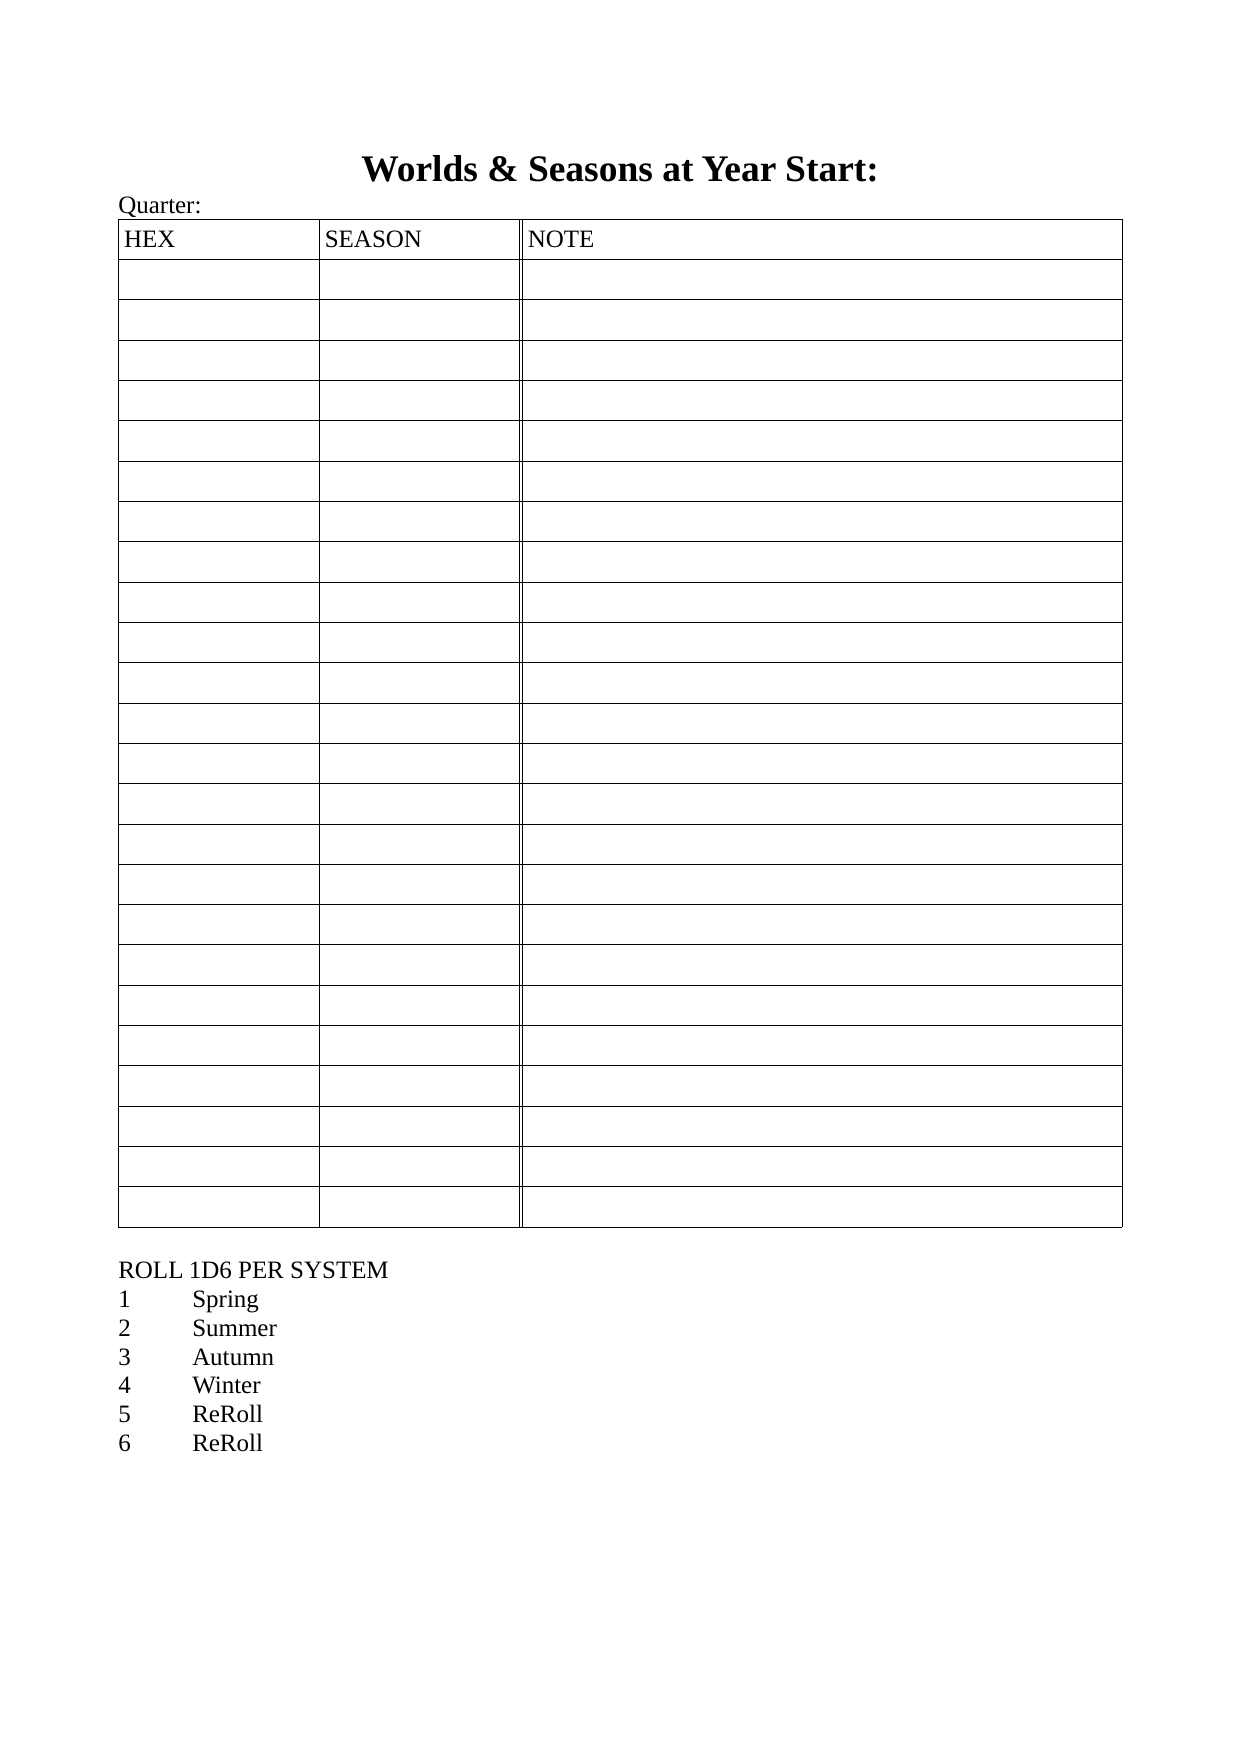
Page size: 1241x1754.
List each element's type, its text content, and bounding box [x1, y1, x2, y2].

table_cell [523, 704, 1122, 743]
table_cell [320, 704, 519, 743]
table_cell [320, 341, 519, 380]
table_cell [523, 784, 1122, 823]
text 4 Winter [118, 1370, 1122, 1399]
table_header SEASON [320, 220, 519, 259]
table_cell [523, 542, 1122, 582]
table_cell [119, 704, 319, 743]
table_cell [119, 542, 319, 582]
table_cell [119, 341, 319, 380]
table_cell [119, 381, 319, 420]
table_cell [523, 1187, 1122, 1227]
table_cell [320, 300, 519, 340]
table_cell [523, 945, 1122, 985]
table_cell [523, 381, 1122, 420]
table_cell [320, 784, 519, 823]
table_cell [523, 260, 1122, 299]
table_cell [119, 865, 319, 904]
table_cell [320, 542, 519, 582]
table_cell [119, 905, 319, 944]
table_cell [119, 663, 319, 702]
text 6 ReRoll [118, 1428, 1122, 1457]
table_cell [320, 986, 519, 1025]
table_cell [320, 865, 519, 904]
table_cell [119, 583, 319, 622]
table_cell [119, 1066, 319, 1106]
table_cell [523, 341, 1122, 380]
table_cell [523, 905, 1122, 944]
table_cell [320, 1066, 519, 1106]
table_cell [523, 300, 1122, 340]
table_cell [119, 421, 319, 461]
table_cell [523, 663, 1122, 702]
table_cell [320, 1107, 519, 1146]
table_header HEX [119, 220, 319, 259]
table_cell [523, 1066, 1122, 1106]
text Quarter: [118, 190, 1122, 219]
table_cell [320, 583, 519, 622]
table_cell [320, 1187, 519, 1227]
table_cell [320, 421, 519, 461]
text 2 Summer [118, 1313, 1122, 1342]
table_cell [119, 300, 319, 340]
table_cell [119, 784, 319, 823]
table_cell [320, 825, 519, 864]
table_cell [523, 825, 1122, 864]
table_cell [320, 623, 519, 662]
table_cell [523, 986, 1122, 1025]
table_cell [523, 1107, 1122, 1146]
table_cell [523, 1147, 1122, 1186]
text 3 Autumn [118, 1342, 1122, 1370]
table_cell [320, 1026, 519, 1065]
table_cell [320, 260, 519, 299]
table_cell [119, 1147, 319, 1186]
table_cell [119, 744, 319, 783]
table_cell [119, 260, 319, 299]
text 1 Spring [118, 1284, 1122, 1313]
table_cell [119, 1107, 319, 1146]
table_cell [320, 663, 519, 702]
table_cell [523, 583, 1122, 622]
table_cell [320, 945, 519, 985]
table_cell [523, 421, 1122, 461]
table_cell [119, 502, 319, 541]
table_cell [320, 502, 519, 541]
text Worlds & Seasons at Year Start: [118, 147, 1122, 190]
table_cell [523, 744, 1122, 783]
text 5 ReRoll [118, 1399, 1122, 1428]
table_cell [523, 623, 1122, 662]
table_cell [119, 1187, 319, 1227]
table_cell [320, 905, 519, 944]
table_cell [119, 825, 319, 864]
table_cell [320, 744, 519, 783]
table_cell [523, 502, 1122, 541]
table_cell [320, 462, 519, 501]
table_cell [119, 462, 319, 501]
table_header NOTE [523, 220, 1122, 259]
table_cell [119, 1026, 319, 1065]
text ROLL 1D6 PER SYSTEM [118, 1255, 1122, 1284]
table_cell [119, 986, 319, 1025]
table_cell [523, 1026, 1122, 1065]
table_cell [119, 945, 319, 985]
table_cell [523, 865, 1122, 904]
table_cell [119, 623, 319, 662]
table_cell [523, 462, 1122, 501]
table_cell [320, 381, 519, 420]
table_cell [320, 1147, 519, 1186]
